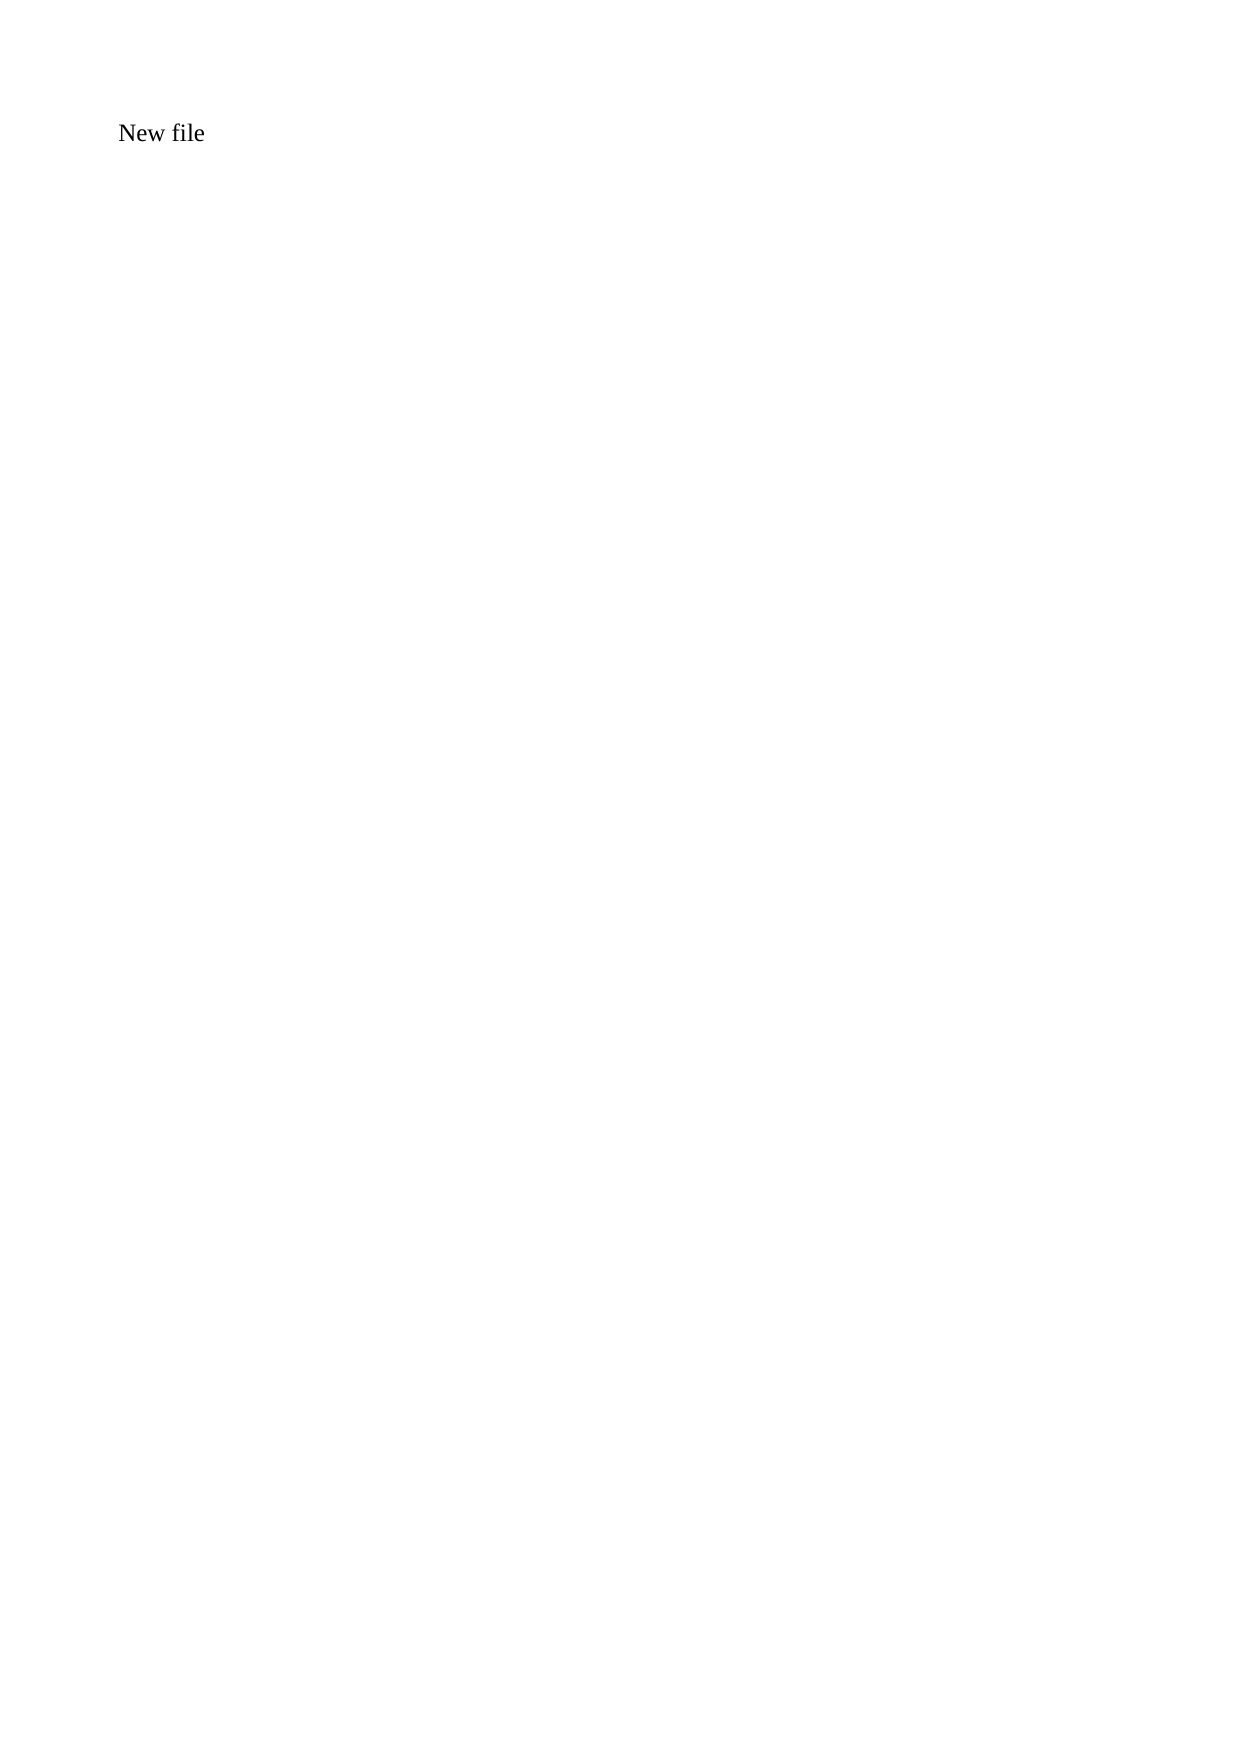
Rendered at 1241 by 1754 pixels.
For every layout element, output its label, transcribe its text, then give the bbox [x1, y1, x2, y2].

text New file [118, 118, 1122, 147]
